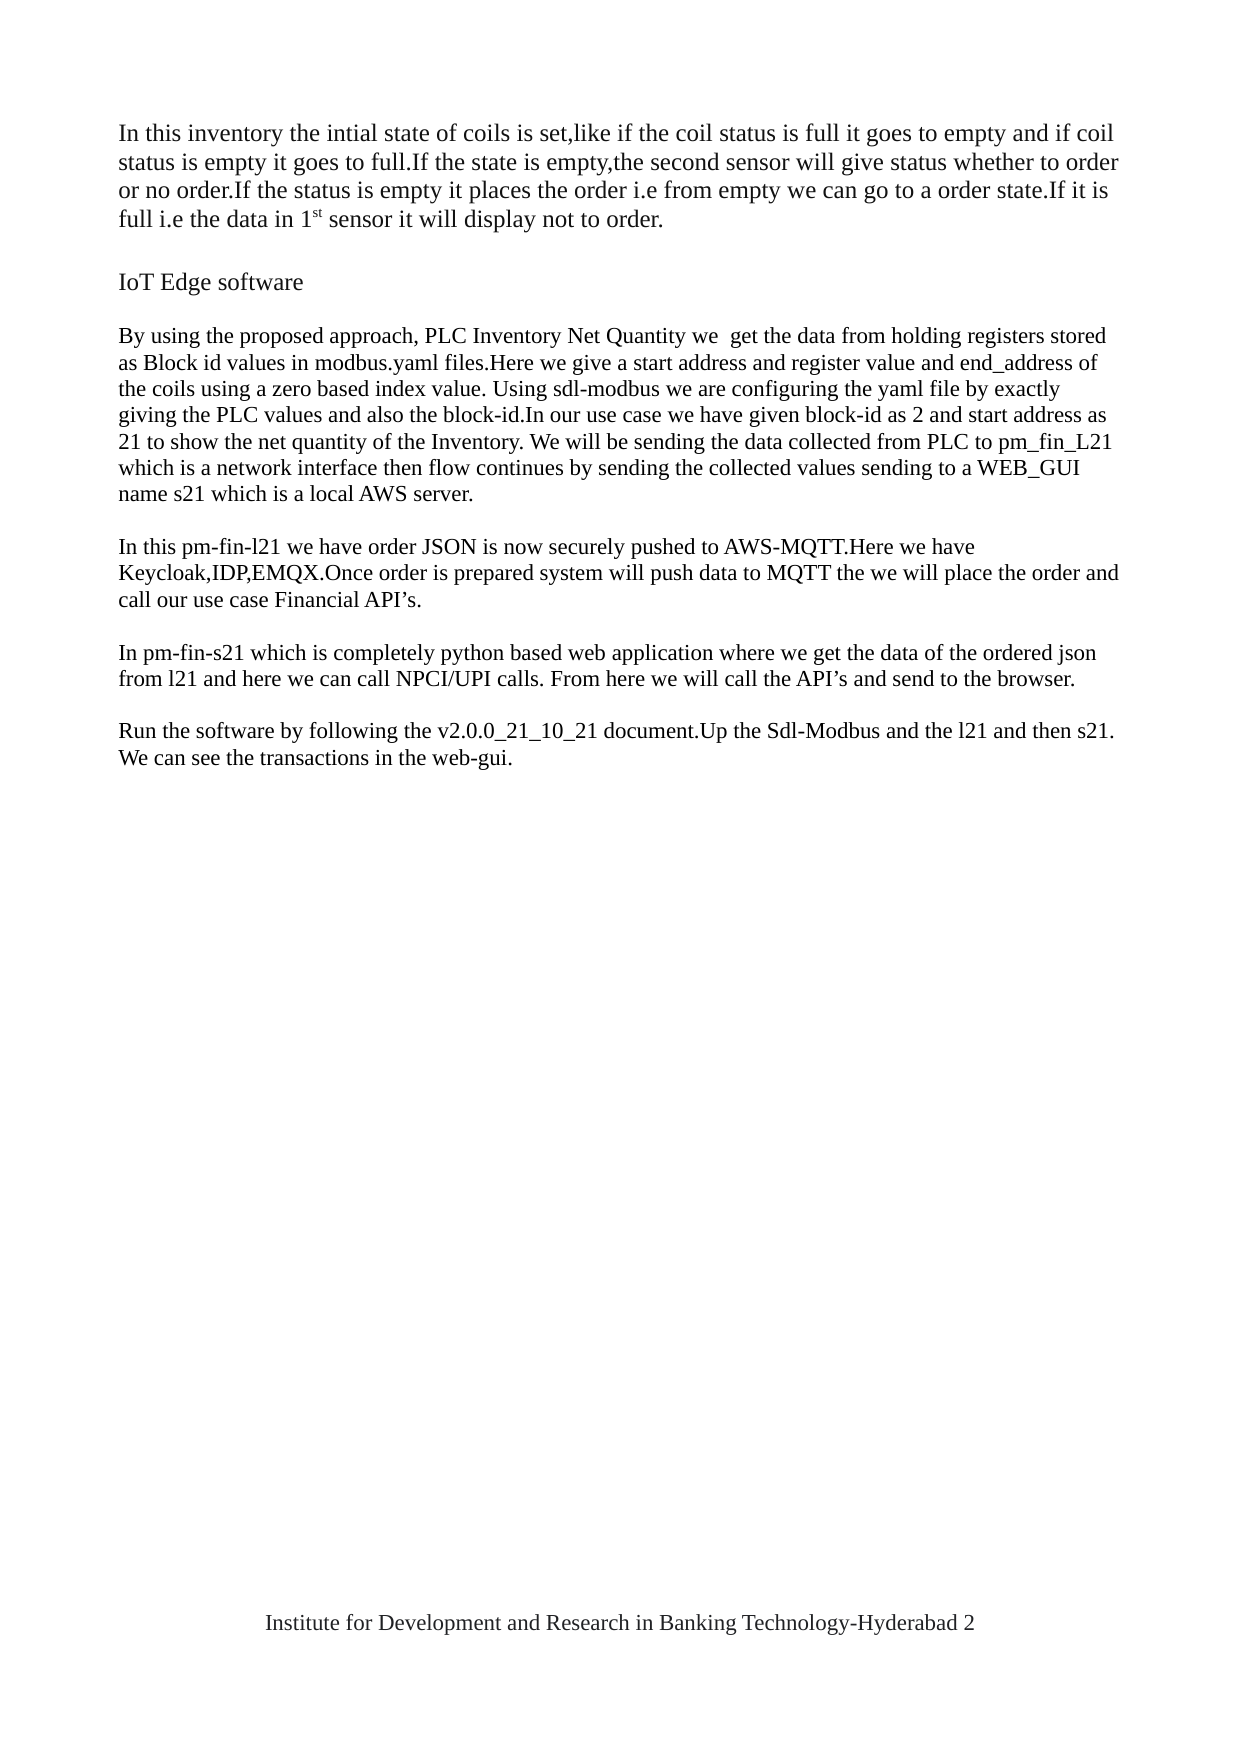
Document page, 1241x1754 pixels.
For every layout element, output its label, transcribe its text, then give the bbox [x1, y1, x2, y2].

text By using the proposed approach, PLC Inventory Net Quantity we get the data from holding registers stored as Block id values in modbus.yaml files.Here we give a start address and register value and end_address of the coils using a zero based index value. Using sdl-modbus we are configuring the yaml file by exactly giving the PLC values and also the block-id.In our use case we have given block-id as 2 and start address as 21 to show the net quantity of the Inventory. We will be sending the data collected from PLC to pm_fin_L21 which is a network interface then flow continues by sending the collected values sending to a WEB_GUI name s21 which is a local AWS server. [118, 322, 1122, 507]
text In pm-fin-s21 which is completely python based web application where we get the data of the ordered json from l21 and here we can call NPCI/UPI calls. From here we will call the API’s and send to the browser. [118, 638, 1122, 691]
text In this inventory the intial state of coils is set,like if the coil status is full it goes to empty and if coil status is empty it goes to full.If the state is empty,the second sensor will give status whether to order or no order.If the status is empty it places the order i.e from empty we can go to a order state.If it is full i.e the data in 1st sensor it will display not to order. [118, 118, 1122, 233]
text We can see the transactions in the web-gui. [118, 744, 1122, 770]
text IoT Edge software [118, 267, 1122, 296]
text Run the software by following the v2.0.0_21_10_21 document.Up the Sdl-Modbus and the l21 and then s21. [118, 718, 1122, 744]
text In this pm-fin-l21 we have order JSON is now securely pushed to AWS-MQTT.Here we have Keycloak,IDP,EMQX.Once order is prepared system will push data to MQTT the we will place the order and call our use case Financial API’s. [118, 533, 1122, 612]
